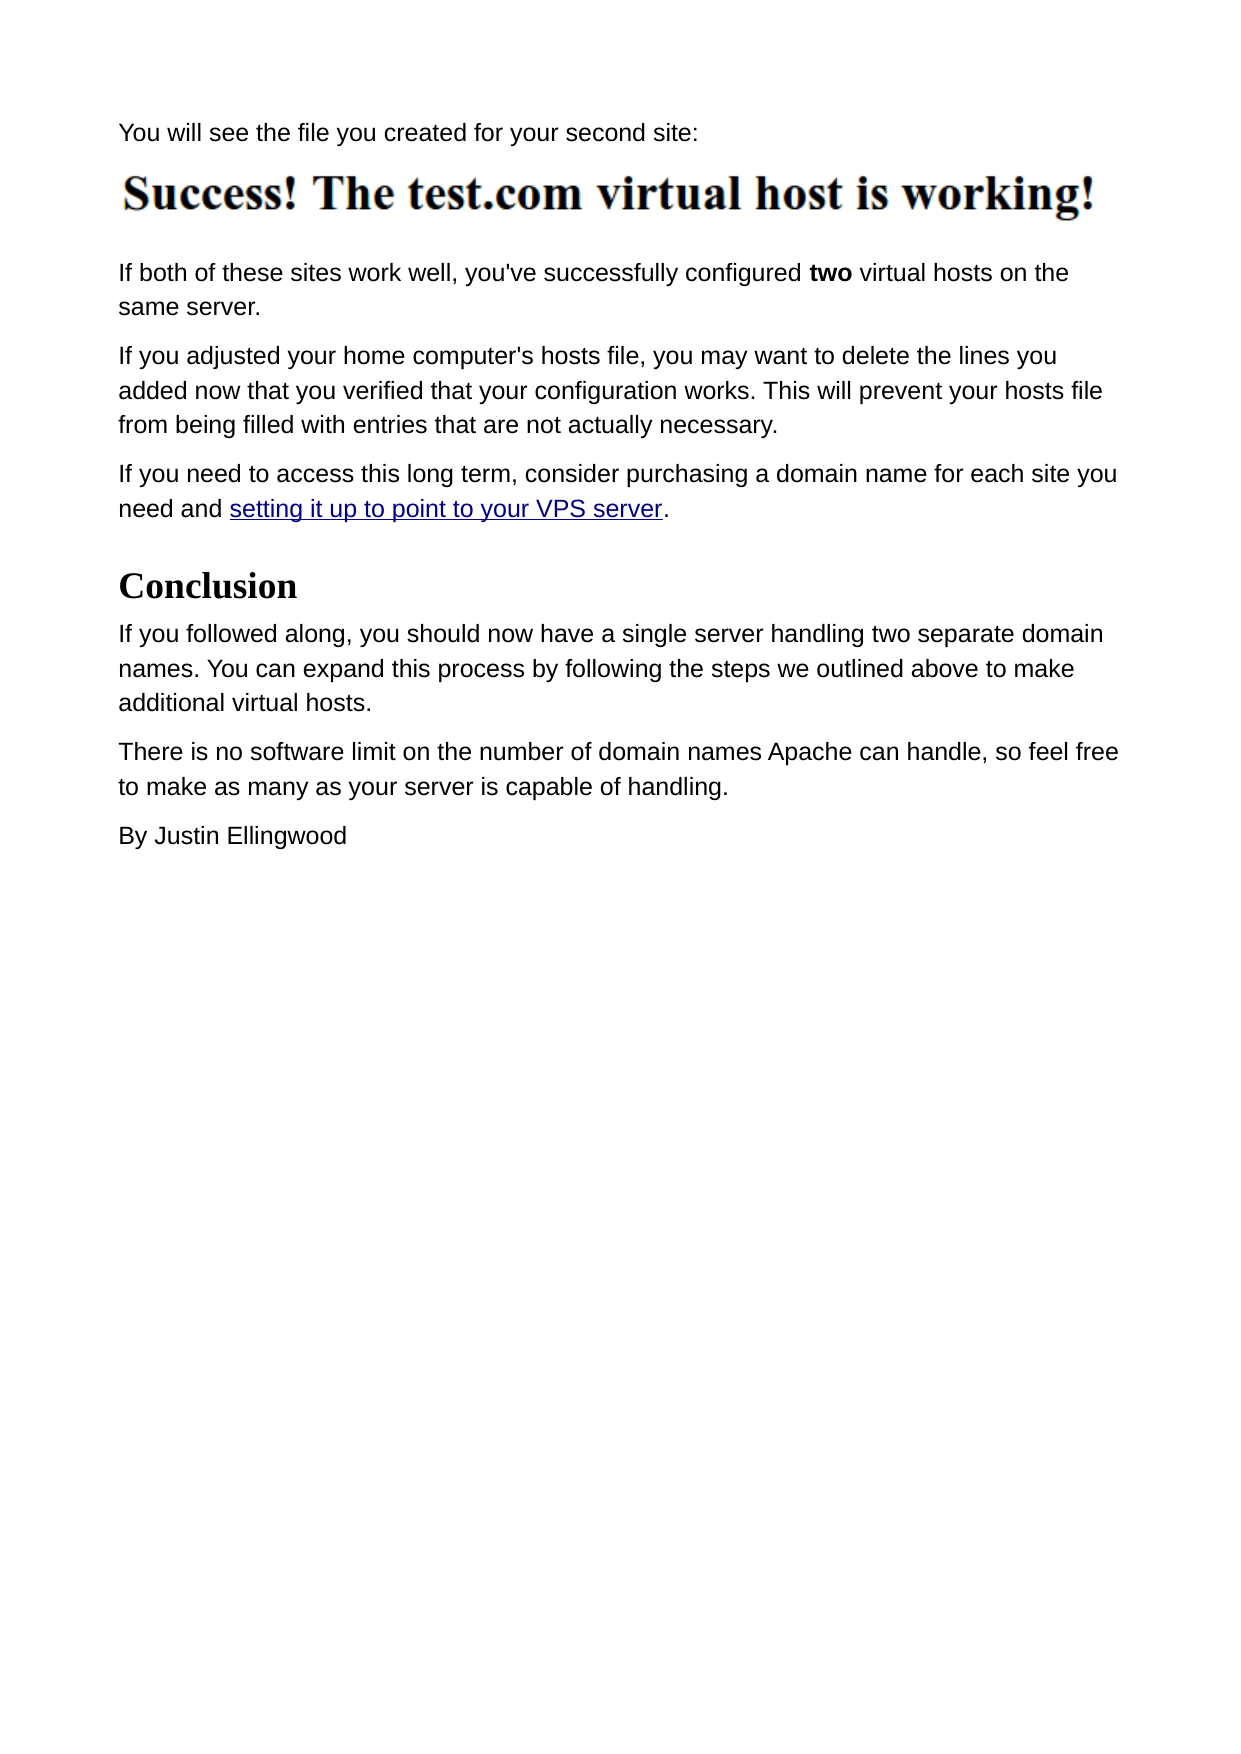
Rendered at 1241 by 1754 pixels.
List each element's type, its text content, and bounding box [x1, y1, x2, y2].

text If both of these sites work well, you've successfully configured two virtual hosts on the same server. [118, 258, 1122, 321]
text If you need to access this long term, consider purchasing a domain name for each site you need and setting it up to point to your VPS server. [118, 459, 1122, 523]
text By Justin Ellingwood [118, 821, 1122, 850]
picture [118, 167, 1114, 238]
text You will see the file you created for your second site: [118, 118, 1122, 147]
text There is no software limit on the number of domain names Apache can handle, so feel free to make as many as your server is capable of handling. [118, 737, 1122, 801]
text If you adjusted your home computer's hosts file, you may want to delete the lines you added now that you verified that your configuration works. This will prevent your hosts file from being filled with entries that are not actually necessary. [118, 341, 1122, 439]
text If you followed along, you should now have a single server handling two separate domain names. You can expand this process by following the steps we outlined above to make additional virtual hosts. [118, 619, 1122, 717]
subtitle Conclusion [118, 564, 1122, 607]
